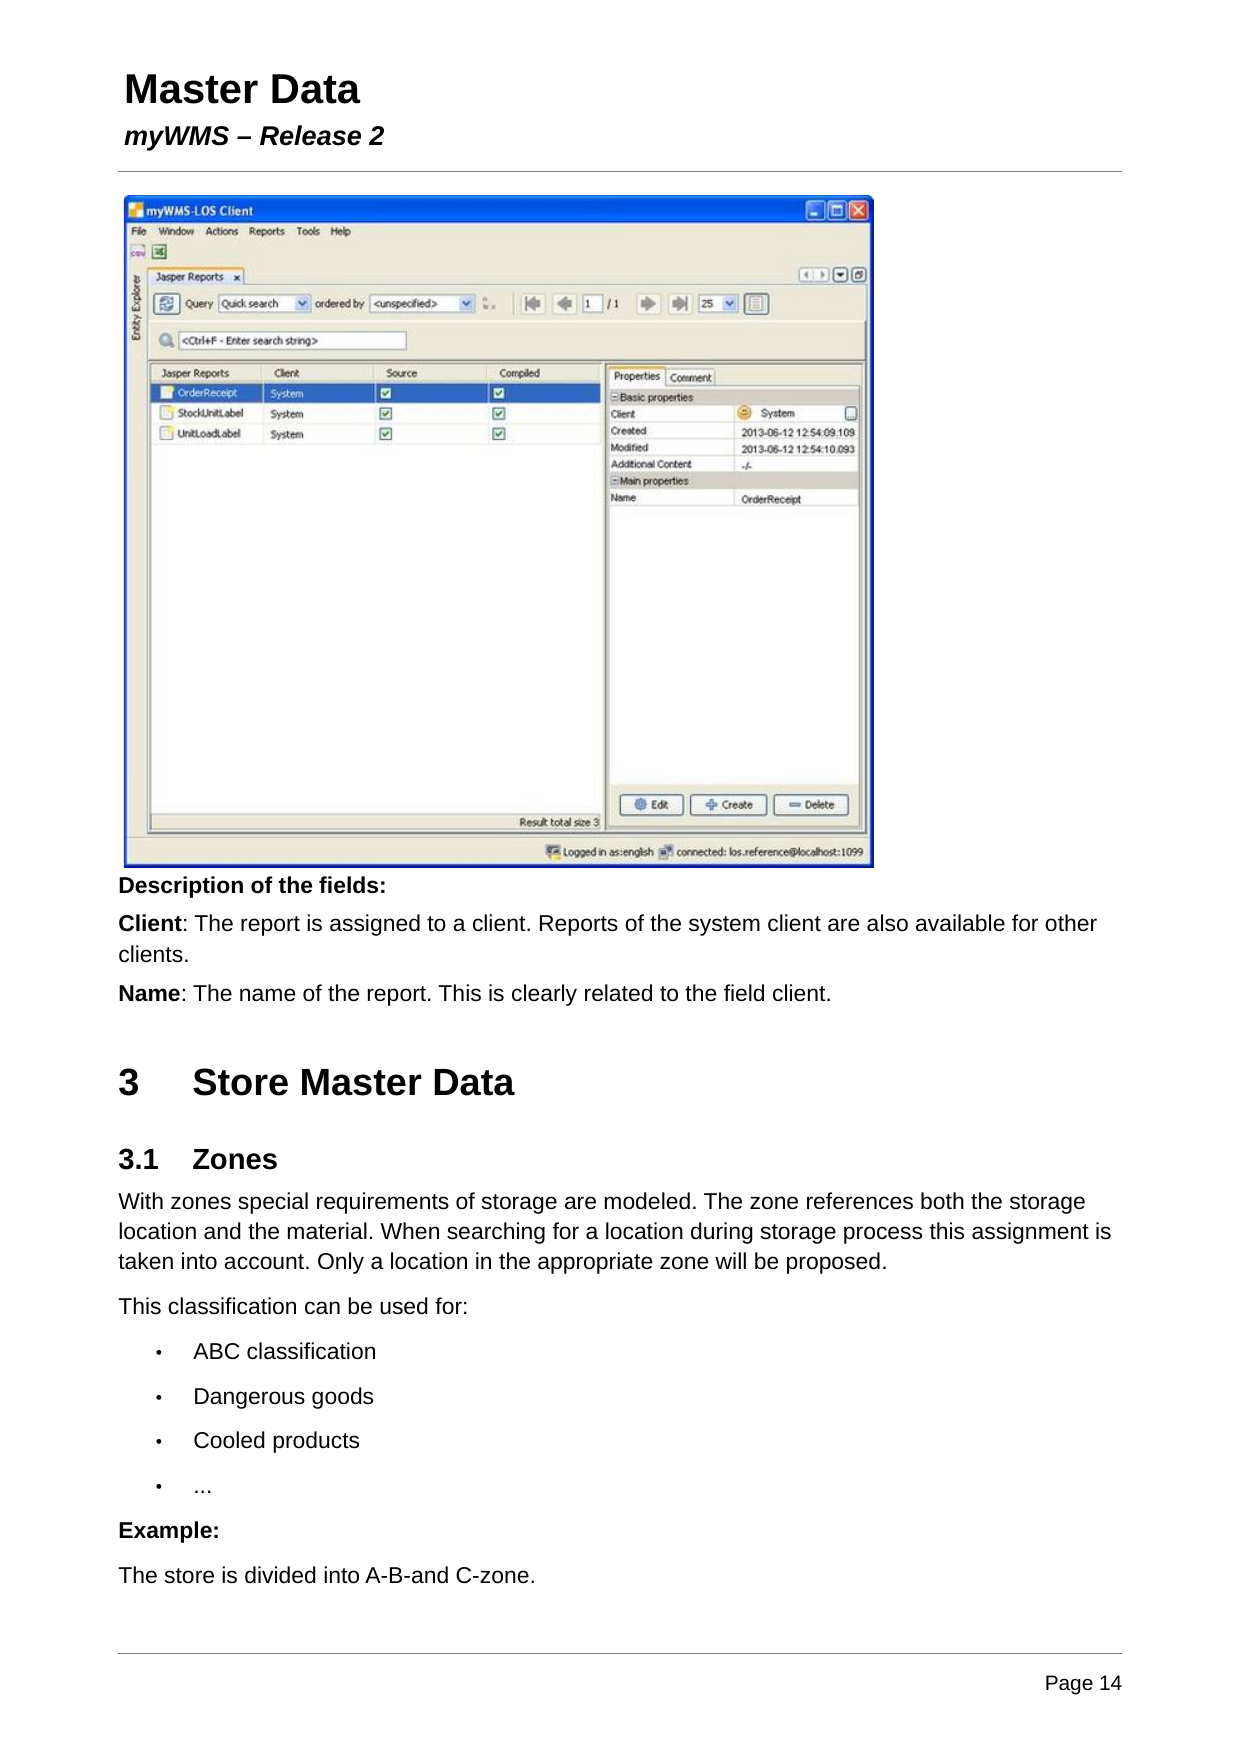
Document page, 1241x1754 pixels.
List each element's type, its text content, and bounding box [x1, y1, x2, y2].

subtitle Zones [118, 1142, 1122, 1175]
list Cooled products [156, 1427, 1122, 1454]
list Dangerous goods [156, 1383, 1122, 1409]
subtitle Store Master Data [118, 1060, 1122, 1103]
text Example: [118, 1517, 1122, 1543]
text Name: The name of the report. This is clearly related to the field client. [118, 979, 1122, 1006]
list ... [156, 1472, 1122, 1499]
picture [123, 195, 874, 868]
list ABC classification [156, 1338, 1122, 1364]
text The store is divided into A-B-and C-zone. [118, 1562, 1122, 1588]
text Description of the fields: [118, 189, 1122, 898]
text With zones special requirements of storage are modeled. The zone references both the storage location and the material. When searching for a location during storage process this assignment is taken into account. Only a location in the appropriate zone will be proposed. [118, 1188, 1122, 1275]
text Client: The report is assigned to a client. Reports of the system client are also available for other clients. [118, 910, 1122, 967]
text This classification can be used for: [118, 1293, 1122, 1319]
